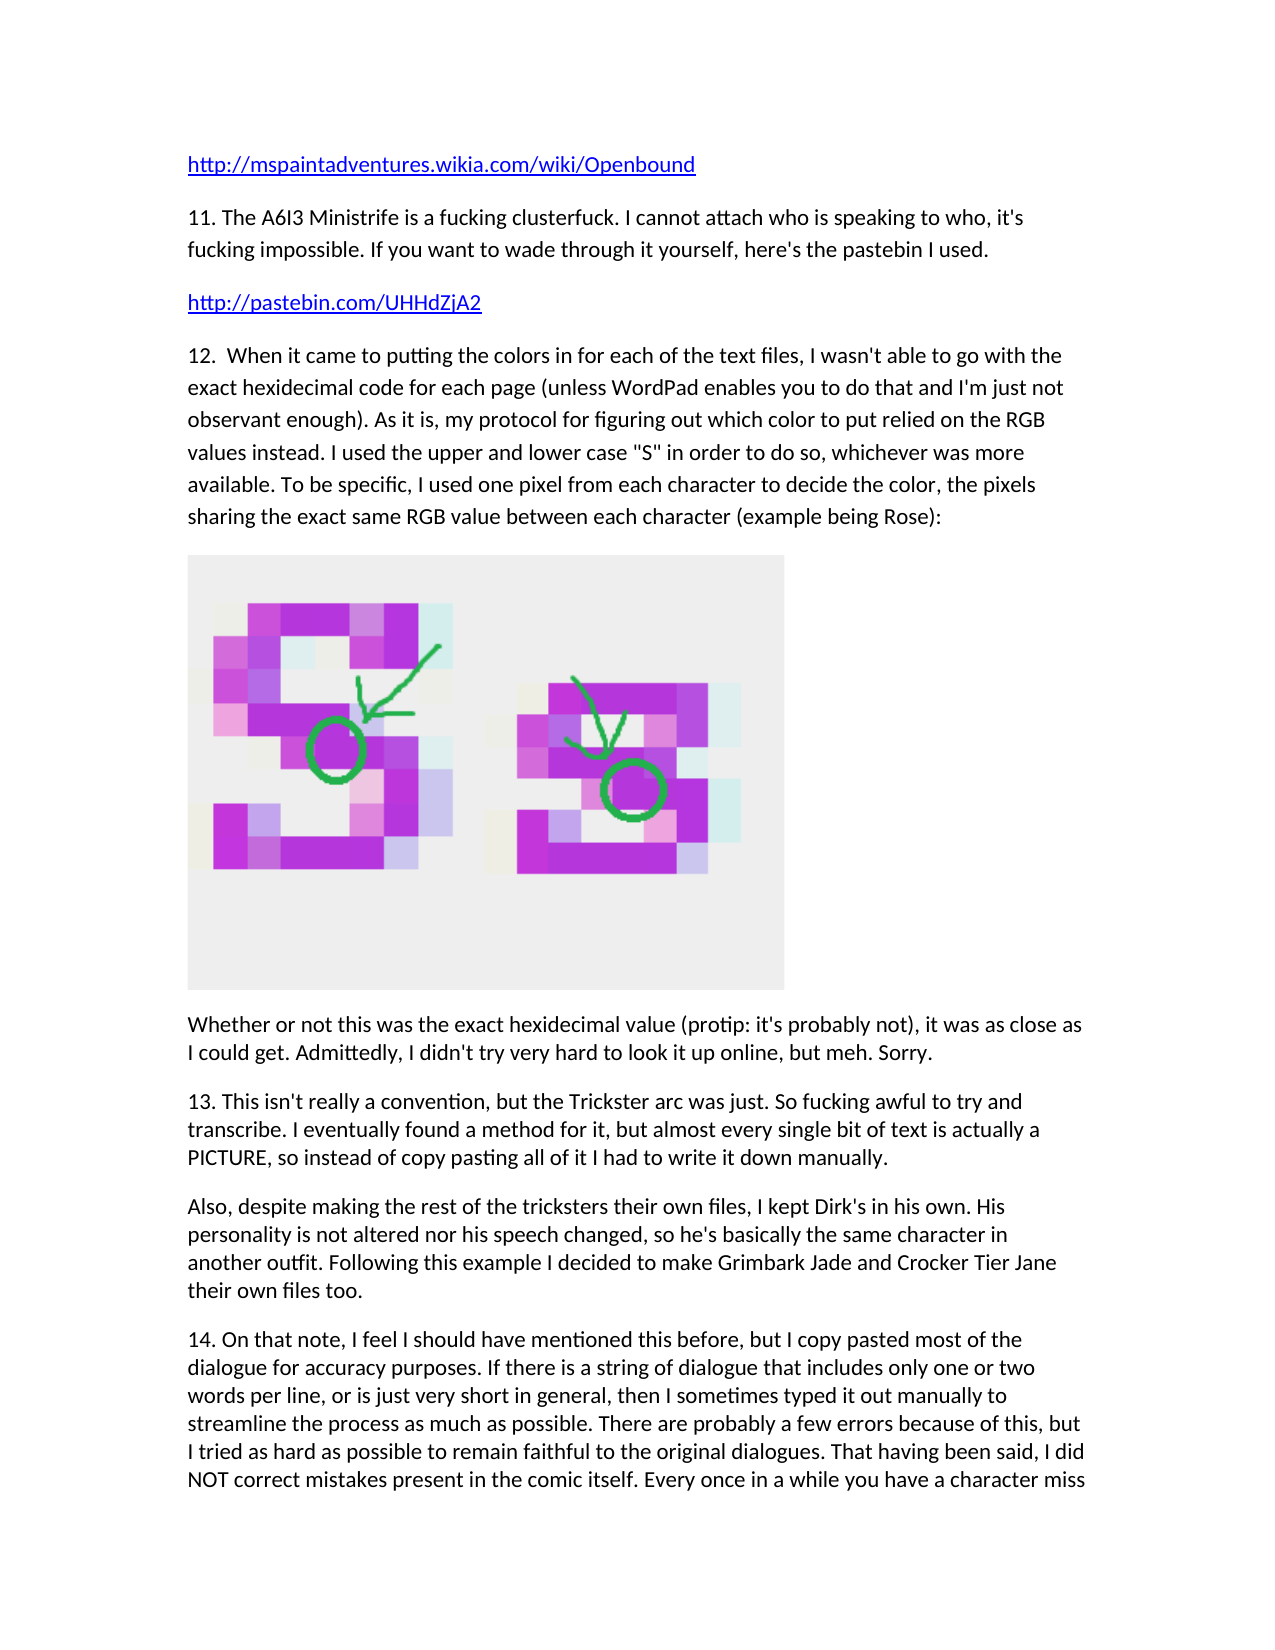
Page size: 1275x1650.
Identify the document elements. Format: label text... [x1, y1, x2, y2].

text http://mspaintadventures.wikia.com/wiki/Openbound [187, 150, 1087, 178]
text Also, despite making the rest of the tricksters their own files, I kept Dirk's in his own. His personality is not altered nor his speech changed, so he's basically the same character in another outfit. Following this example I decided to make Grimbark Jade and Crocker Tier Jane their own files too. [187, 1192, 1087, 1304]
text 12. When it came to putting the colors in for each of the text files, I wasn't able to go with the exact hexidecimal code for each page (unless WordPad enables you to do that and I'm just not observant enough). As it is, my protocol for figuring out which color to put relied on the RGB values instead. I used the upper and lower case "S" in order to do so, whichever was more available. To be specific, I used one pixel from each character to decide the color, the pixels sharing the exact same RGB value between each character (example being Rose): [187, 341, 1087, 530]
text 11. The A6I3 Ministrife is a fucking clusterfuck. I cannot attach who is speaking to who, it's fucking impossible. If you want to wade through it yourself, here's the pastebin I used. [187, 203, 1087, 263]
text Whether or not this was the exact hexidecimal value (protip: it's probably not), it was as close as I could get. Admittedly, I didn't try very hard to look it up online, but meh. Sorry. [187, 1010, 1087, 1066]
text http://pastebin.com/UHHdZjA2 [187, 288, 1087, 316]
text 14. On that note, I feel I should have mentioned this before, but I copy pasted most of the dialogue for accuracy purposes. If there is a string of dialogue that includes only one or two words per line, or is just very short in general, then I sometimes typed it out manually to streamline the process as much as possible. There are probably a few errors because of this, but I tried as hard as possible to remain faithful to the original dialogues. That having been said, I did NOT correct mistakes present in the comic itself. Every once in a while you have a character miss [187, 1325, 1087, 1493]
text 13. This isn't really a convention, but the Trickster arc was just. So fucking awful to try and transcribe. I eventually found a method for it, but almost every single bit of text is actually a PICTURE, so instead of copy pasting all of it I had to write it down manually. [187, 1087, 1087, 1171]
